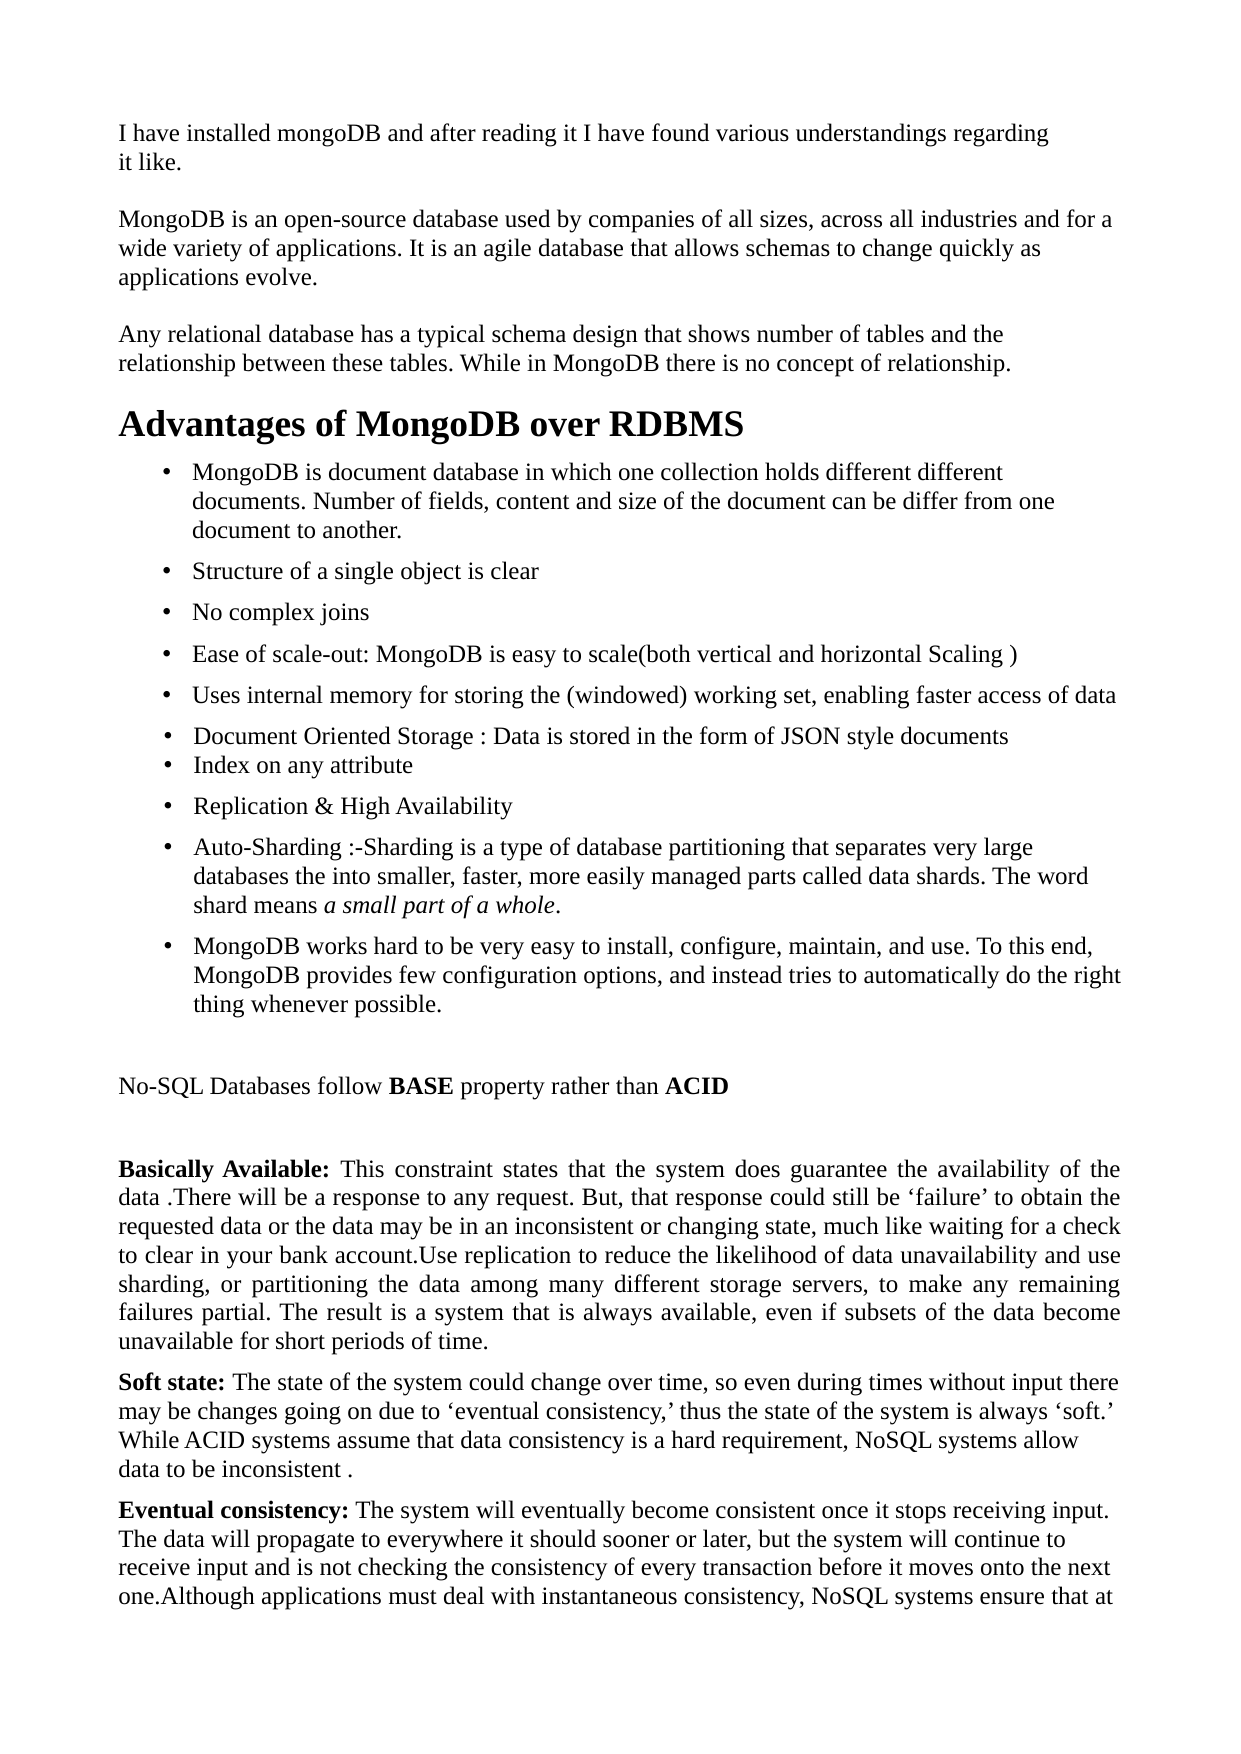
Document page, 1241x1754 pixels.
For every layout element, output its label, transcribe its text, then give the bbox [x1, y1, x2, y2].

text MongoDB is an open-source database used by companies of all sizes, across all industries and for a wide variety of applications. It is an agile database that allows schemas to change quickly as applications evolve. [118, 204, 1122, 291]
list Auto-Sharding :-Sharding is a type of database partitioning that separates very large databases the into smaller, faster, more easily managed parts called data shards. The word shard means a small part of a whole. [164, 832, 1122, 919]
list MongoDB is document database in which one collection holds different different documents. Number of fields, content and size of the document can be differ from one document to another. [162, 457, 1122, 544]
list MongoDB works hard to be very easy to install, configure, maintain, and use. To this end, MongoDB provides few configuration options, and instead tries to automatically do the right thing whenever possible. [164, 931, 1122, 1017]
subtitle Advantages of MongoDB over RDBMS [118, 402, 1122, 445]
list Replication & High Availability [164, 791, 1122, 820]
text I have installed mongoDB and after reading it I have found various understandings regarding [118, 118, 1122, 147]
text Basically Available: This constraint states that the system does guarantee the availability of the data .There will be a response to any request. But, that response could still be ‘failure’ to obtain the requested data or the data may be in an inconsistent or changing state, much like waiting for a check to clear in your bank account.Use replication to reduce the likelihood of data unavailability and use sharding, or partitioning the data among many different storage servers, to make any remaining failures partial. The result is a system that is always available, even if subsets of the data become unavailable for short periods of time. [118, 1154, 1122, 1355]
text Soft state: The state of the system could change over time, so even during times without input there may be changes going on due to ‘eventual consistency,’ thus the state of the system is always ‘soft.’ While ACID systems assume that data consistency is a hard requirement, NoSQL systems allow data to be inconsistent . [118, 1367, 1122, 1482]
list Document Oriented Storage : Data is stored in the form of JSON style documents [164, 721, 1122, 750]
list Ease of scale-out: MongoDB is easy to scale(both vertical and horizontal Scaling ) [162, 639, 1122, 667]
list Uses internal memory for storing the (windowed) working set, enabling faster access of data [162, 680, 1122, 709]
text it like. [118, 147, 1122, 176]
text Eventual consistency: The system will eventually become consistent once it stops receiving input. The data will propagate to everywhere it should sooner or later, but the system will continue to receive input and is not checking the consistency of every transaction before it moves onto the next one.Although applications must deal with instantaneous consistency, NoSQL systems ensure that at [118, 1495, 1122, 1610]
list Index on any attribute [164, 750, 1122, 779]
text Any relational database has a typical schema design that shows number of tables and the relationship between these tables. While in MongoDB there is no concept of relationship. [118, 319, 1122, 377]
list Structure of a single object is clear [162, 556, 1122, 585]
list No complex joins [162, 597, 1122, 626]
text No-SQL Databases follow BASE property rather than ACID [118, 1071, 1122, 1100]
